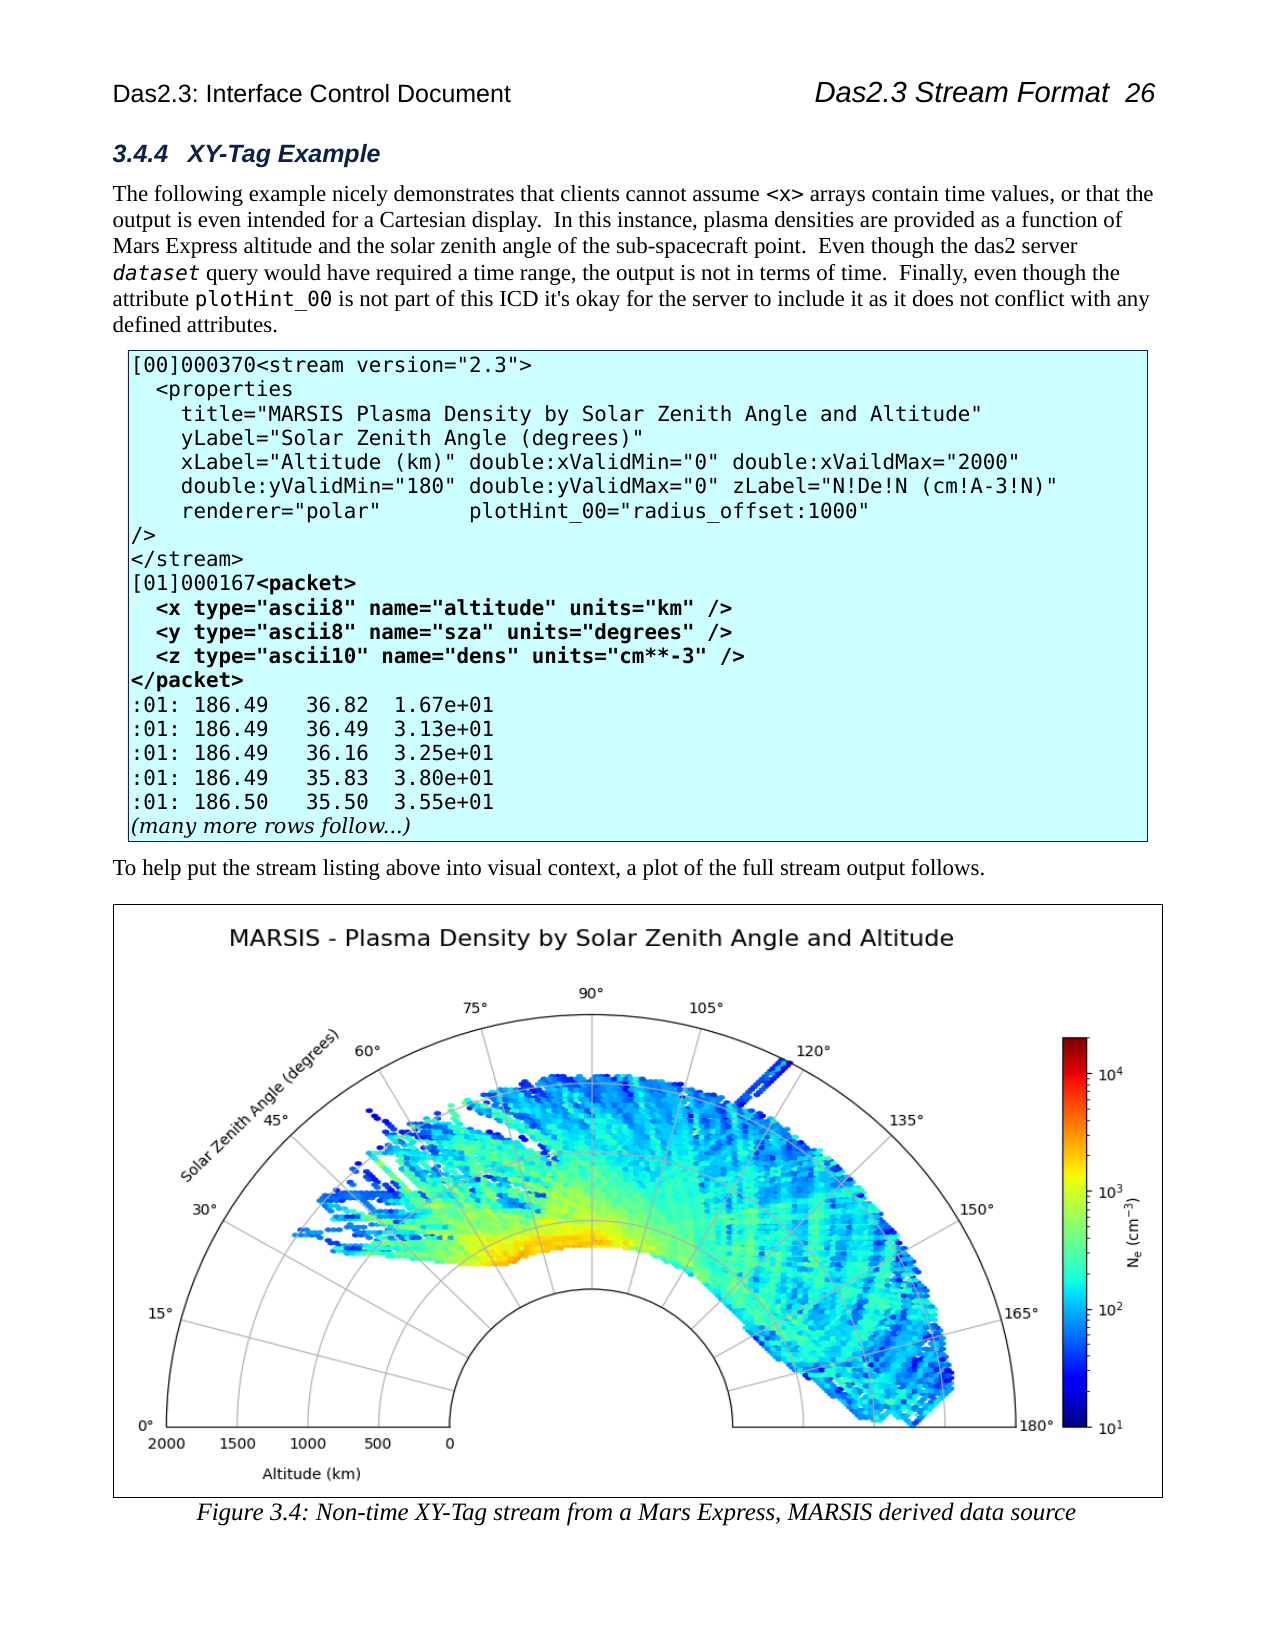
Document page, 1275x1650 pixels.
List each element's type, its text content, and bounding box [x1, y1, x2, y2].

text :01: 186.49 36.16 3.25e+01 [129, 738, 1147, 762]
text renderer="polar" plotHint_00="radius_offset:1000" [129, 496, 1147, 520]
text xLabel="Altitude (km)" double:xValidMin="0" double:xVaildMax="2000" [129, 447, 1147, 471]
text :01: 186.49 36.82 1.67e+01 [129, 690, 1147, 714]
text Figure 3.4: Non-time XY-Tag stream from a Mars Express, MARSIS derived data source [112, 1497, 1162, 1526]
text </packet> [129, 665, 1147, 690]
text :01: 186.49 36.49 3.13e+01 [129, 714, 1147, 738]
text :01: 186.50 35.50 3.55e+01 [129, 787, 1147, 811]
text [01]000167<packet> [129, 568, 1147, 593]
subtitle XY-Tag Example [112, 138, 1162, 167]
text </stream> [129, 544, 1147, 568]
text title="MARSIS Plasma Density by Solar Zenith Angle and Altitude" [129, 398, 1147, 423]
text <z type="ascii10" name="dens" units="cm**-3" /> [129, 641, 1147, 665]
text To help put the stream listing above into visual context, a plot of the full stream output follows. [112, 853, 1162, 880]
text yLabel="Solar Zenith Angle (degrees)" [129, 423, 1147, 447]
picture [114, 905, 1162, 1497]
text /> [129, 520, 1147, 544]
text The following example nicely demonstrates that clients cannot assume <x> arrays contain time values, or that the output is even intended for a Cartesian display. In this instance, plasma densities are provided as a function of Mars Express altitude and the solar zenith angle of the sub-spacecraft point. Even though the das2 server dataset query would have required a time range, the output is not in terms of time. Finally, even though the attribute plotHint_00 is not part of this ICD it's okay for the server to include it as it does not conflict with any defined attributes. [112, 180, 1162, 338]
text double:yValidMin="180" double:yValidMax="0" zLabel="N!De!N (cm!A-3!N)" [129, 471, 1147, 496]
text (many more rows follow...) [129, 811, 1147, 841]
text :01: 186.49 35.83 3.80e+01 [129, 762, 1147, 787]
text <properties [129, 374, 1147, 398]
text [00]000370<stream version="2.3"> [129, 351, 1147, 374]
text <y type="ascii8" name="sza" units="degrees" /> [129, 617, 1147, 641]
text <x type="ascii8" name="altitude" units="km" /> [129, 593, 1147, 617]
